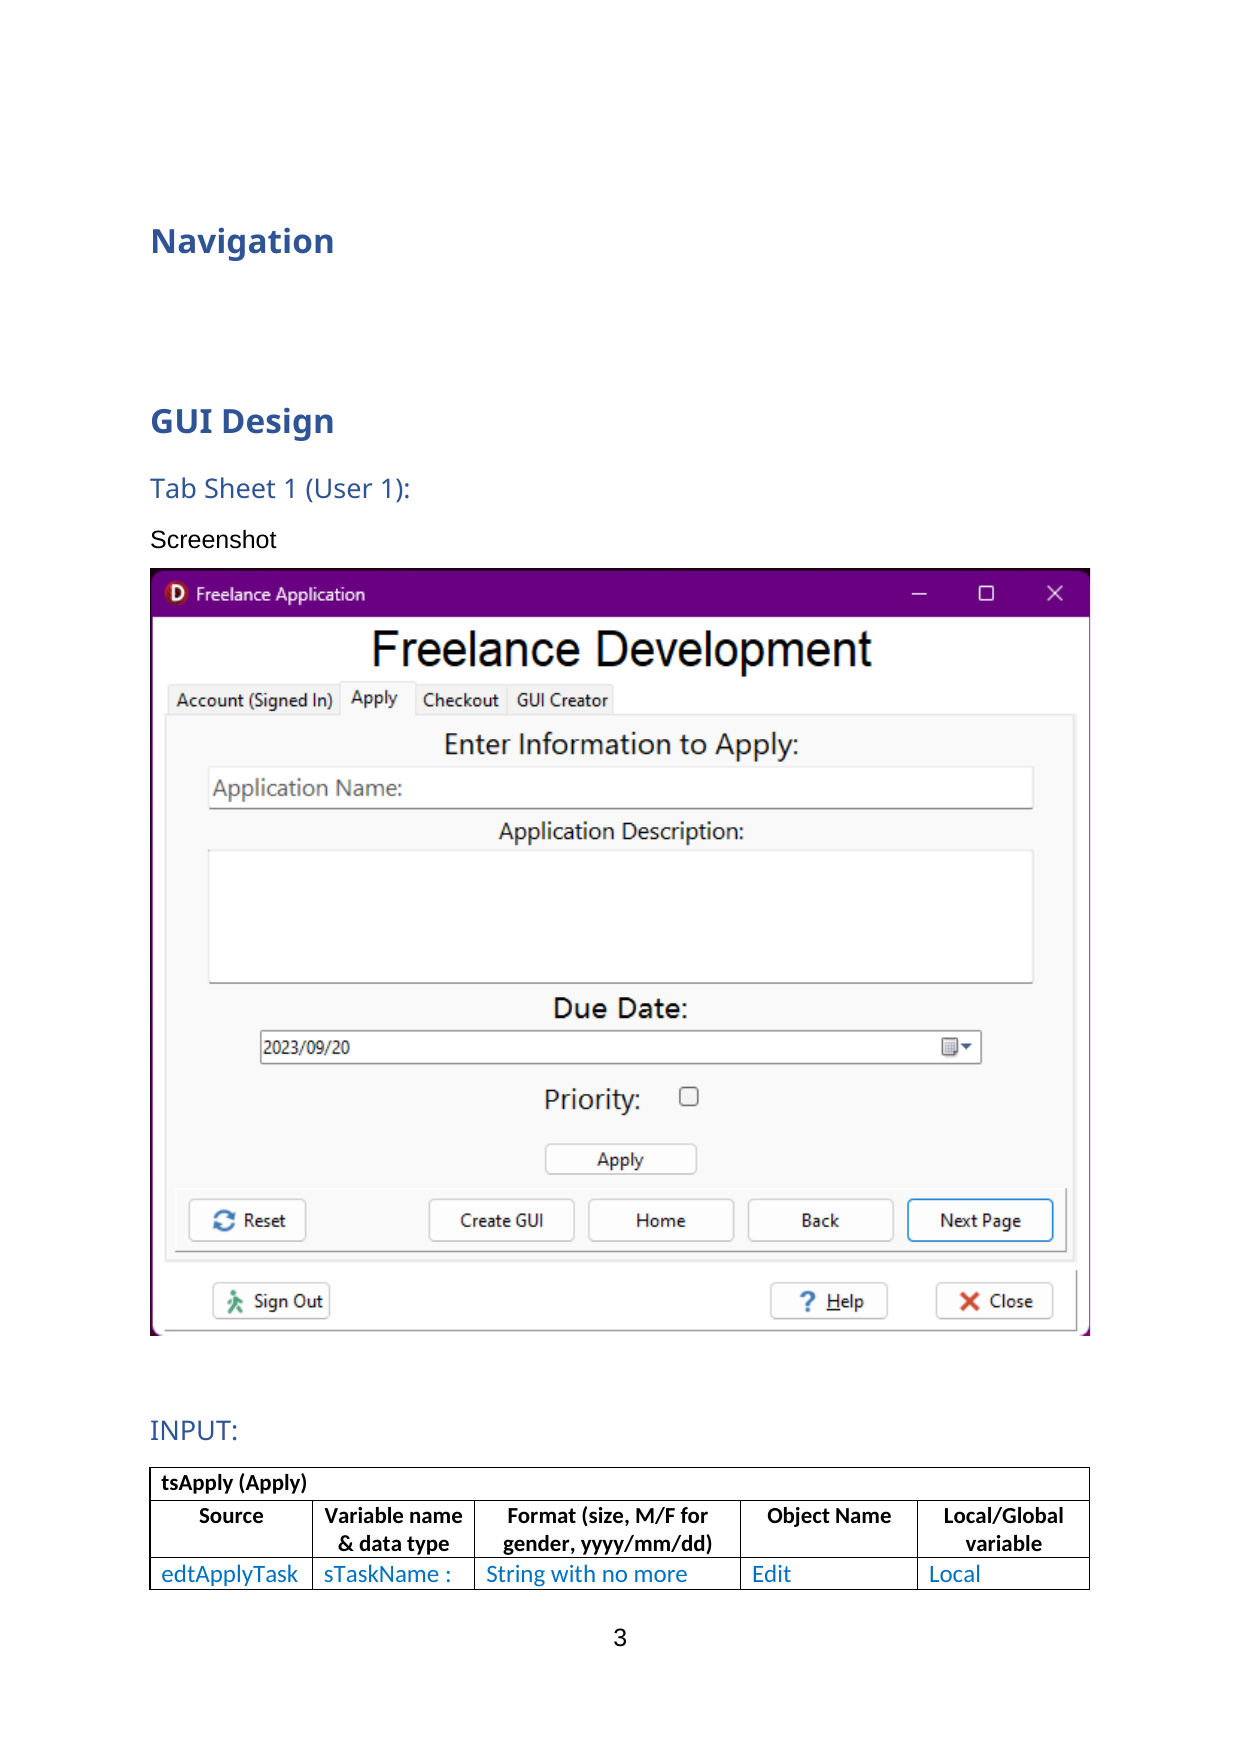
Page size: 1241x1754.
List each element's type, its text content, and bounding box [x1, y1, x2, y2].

table_cell Source [151, 1501, 312, 1557]
subtitle INPUT: [150, 1412, 1090, 1448]
table_header tsApply (Apply) [151, 1468, 1089, 1500]
table_cell Local/Global variable [918, 1501, 1089, 1557]
table_cell edtApplyTask [151, 1558, 312, 1588]
table_cell Format (size, M/F for gender, yyyy/mm/dd) [475, 1501, 740, 1557]
subtitle GUI Design [150, 397, 1090, 443]
picture [150, 568, 1091, 1336]
table_cell Edit [741, 1558, 917, 1588]
table_cell sTaskName : [313, 1558, 474, 1588]
table_cell String with no more [475, 1558, 740, 1588]
table_cell Variable name & data type [313, 1501, 474, 1557]
subtitle Tab Sheet 1 (User 1): [150, 470, 1090, 507]
text Screenshot [150, 525, 1090, 554]
subtitle Navigation [150, 218, 1090, 263]
table_cell Local [918, 1558, 1089, 1588]
table_cell Object Name [741, 1501, 917, 1557]
